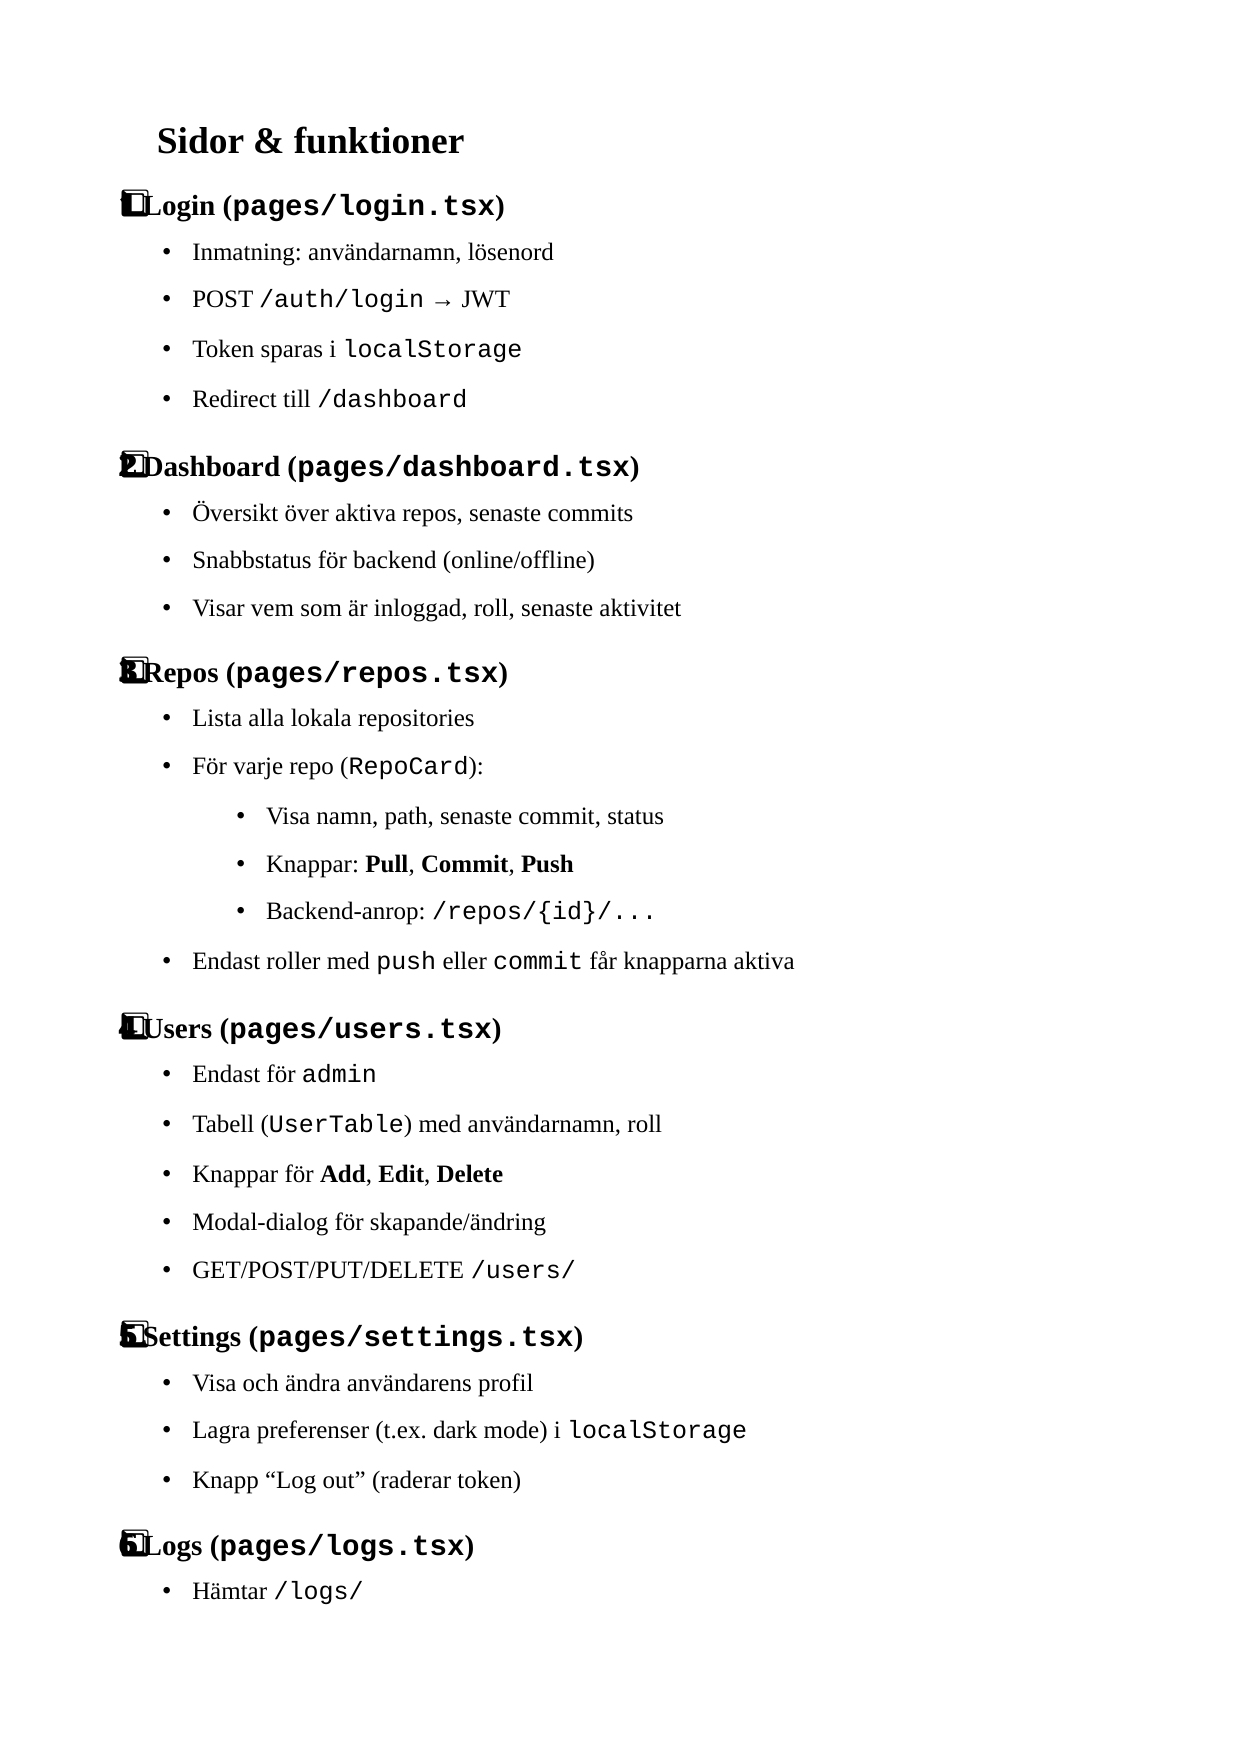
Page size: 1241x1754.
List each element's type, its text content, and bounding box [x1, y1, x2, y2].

list Redirect till /dashboard [162, 384, 1122, 415]
subtitle 5️⃣ Settings (pages/settings.tsx) [118, 1319, 1122, 1355]
list Visa namn, path, senaste commit, status [236, 801, 1122, 830]
list Backend-anrop: /repos/{id}/... [236, 896, 1122, 927]
list Visa och ändra användarens profil [162, 1368, 1122, 1397]
list POST /auth/login → JWT [162, 284, 1122, 315]
list Knapp “Log out” (raderar token) [162, 1465, 1122, 1494]
subtitle 🔑 Sidor & funktioner [118, 118, 1122, 161]
list Tabell (UserTable) med användarnamn, roll [162, 1109, 1122, 1140]
list Token sparas i localStorage [162, 334, 1122, 365]
list Modal-dialog för skapande/ändring [162, 1207, 1122, 1236]
list Knappar för Add, Edit, Delete [162, 1159, 1122, 1188]
list Endast för admin [162, 1059, 1122, 1090]
list Översikt över aktiva repos, senaste commits [162, 498, 1122, 526]
list Visar vem som är inloggad, roll, senaste aktivitet [162, 593, 1122, 622]
list GET/POST/PUT/DELETE /users/ [162, 1255, 1122, 1286]
subtitle 3️⃣ Repos (pages/repos.tsx) [118, 655, 1122, 691]
list Snabbstatus för backend (online/offline) [162, 545, 1122, 574]
list Lagra preferenser (t.ex. dark mode) i localStorage [162, 1415, 1122, 1446]
subtitle 4️⃣ Users (pages/users.tsx) [118, 1011, 1122, 1047]
list Endast roller med push eller commit får knapparna aktiva [162, 946, 1122, 977]
subtitle 2️⃣ Dashboard (pages/dashboard.tsx) [118, 449, 1122, 485]
list Inmatning: användarnamn, lösenord [162, 237, 1122, 266]
list Lista alla lokala repositories [162, 703, 1122, 732]
list För varje repo (RepoCard): [162, 751, 1122, 782]
subtitle 6️⃣ Logs (pages/logs.tsx) [118, 1528, 1122, 1564]
list Knappar: Pull, Commit, Push [236, 849, 1122, 877]
list Hämtar /logs/ [162, 1576, 1122, 1607]
subtitle 1️⃣ Login (pages/login.tsx) [118, 188, 1122, 224]
